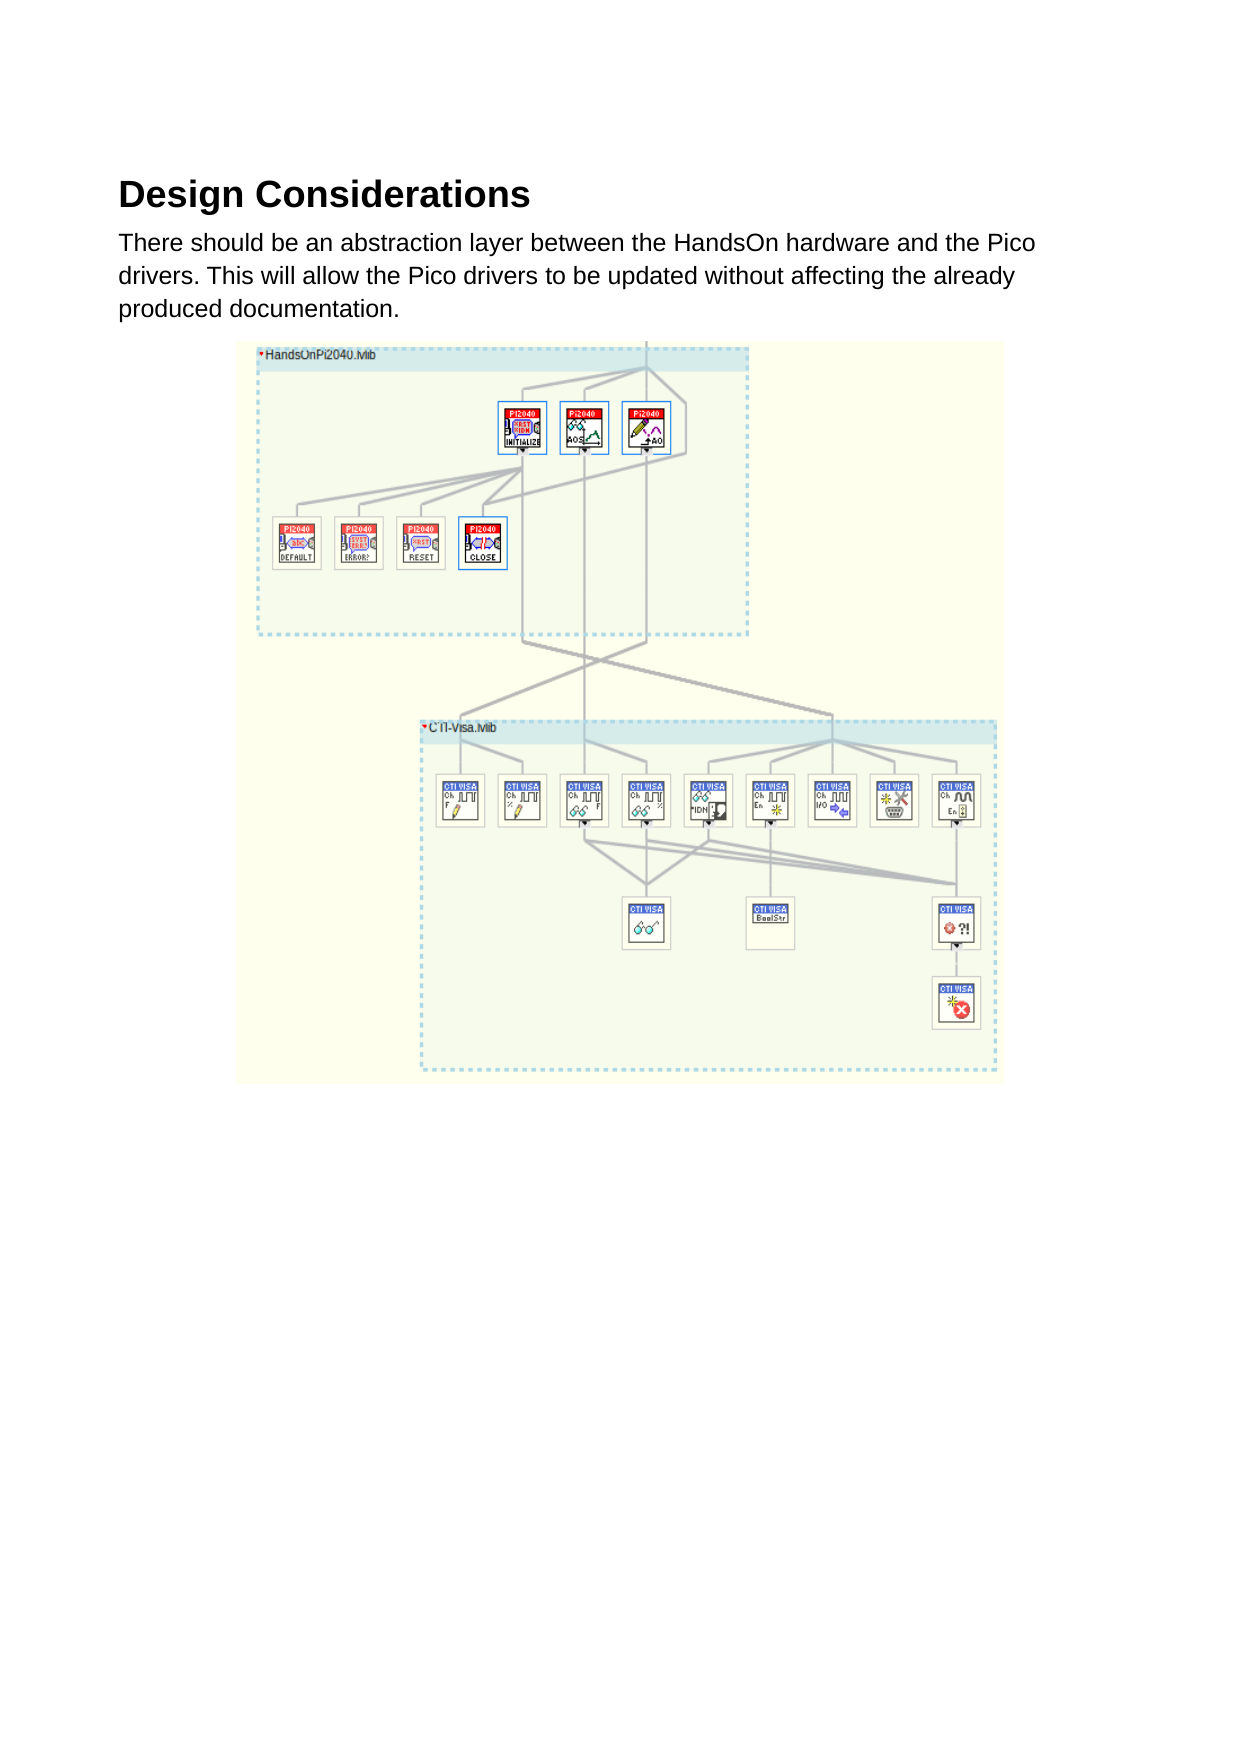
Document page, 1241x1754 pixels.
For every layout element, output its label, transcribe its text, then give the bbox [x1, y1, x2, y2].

picture [235, 341, 1005, 1084]
text There should be an abstraction layer between the HandsOn hardware and the Pico drivers. This will allow the Pico drivers to be updated without affecting the already produced documentation. [118, 228, 1122, 323]
subtitle Design Considerations [118, 172, 1122, 216]
